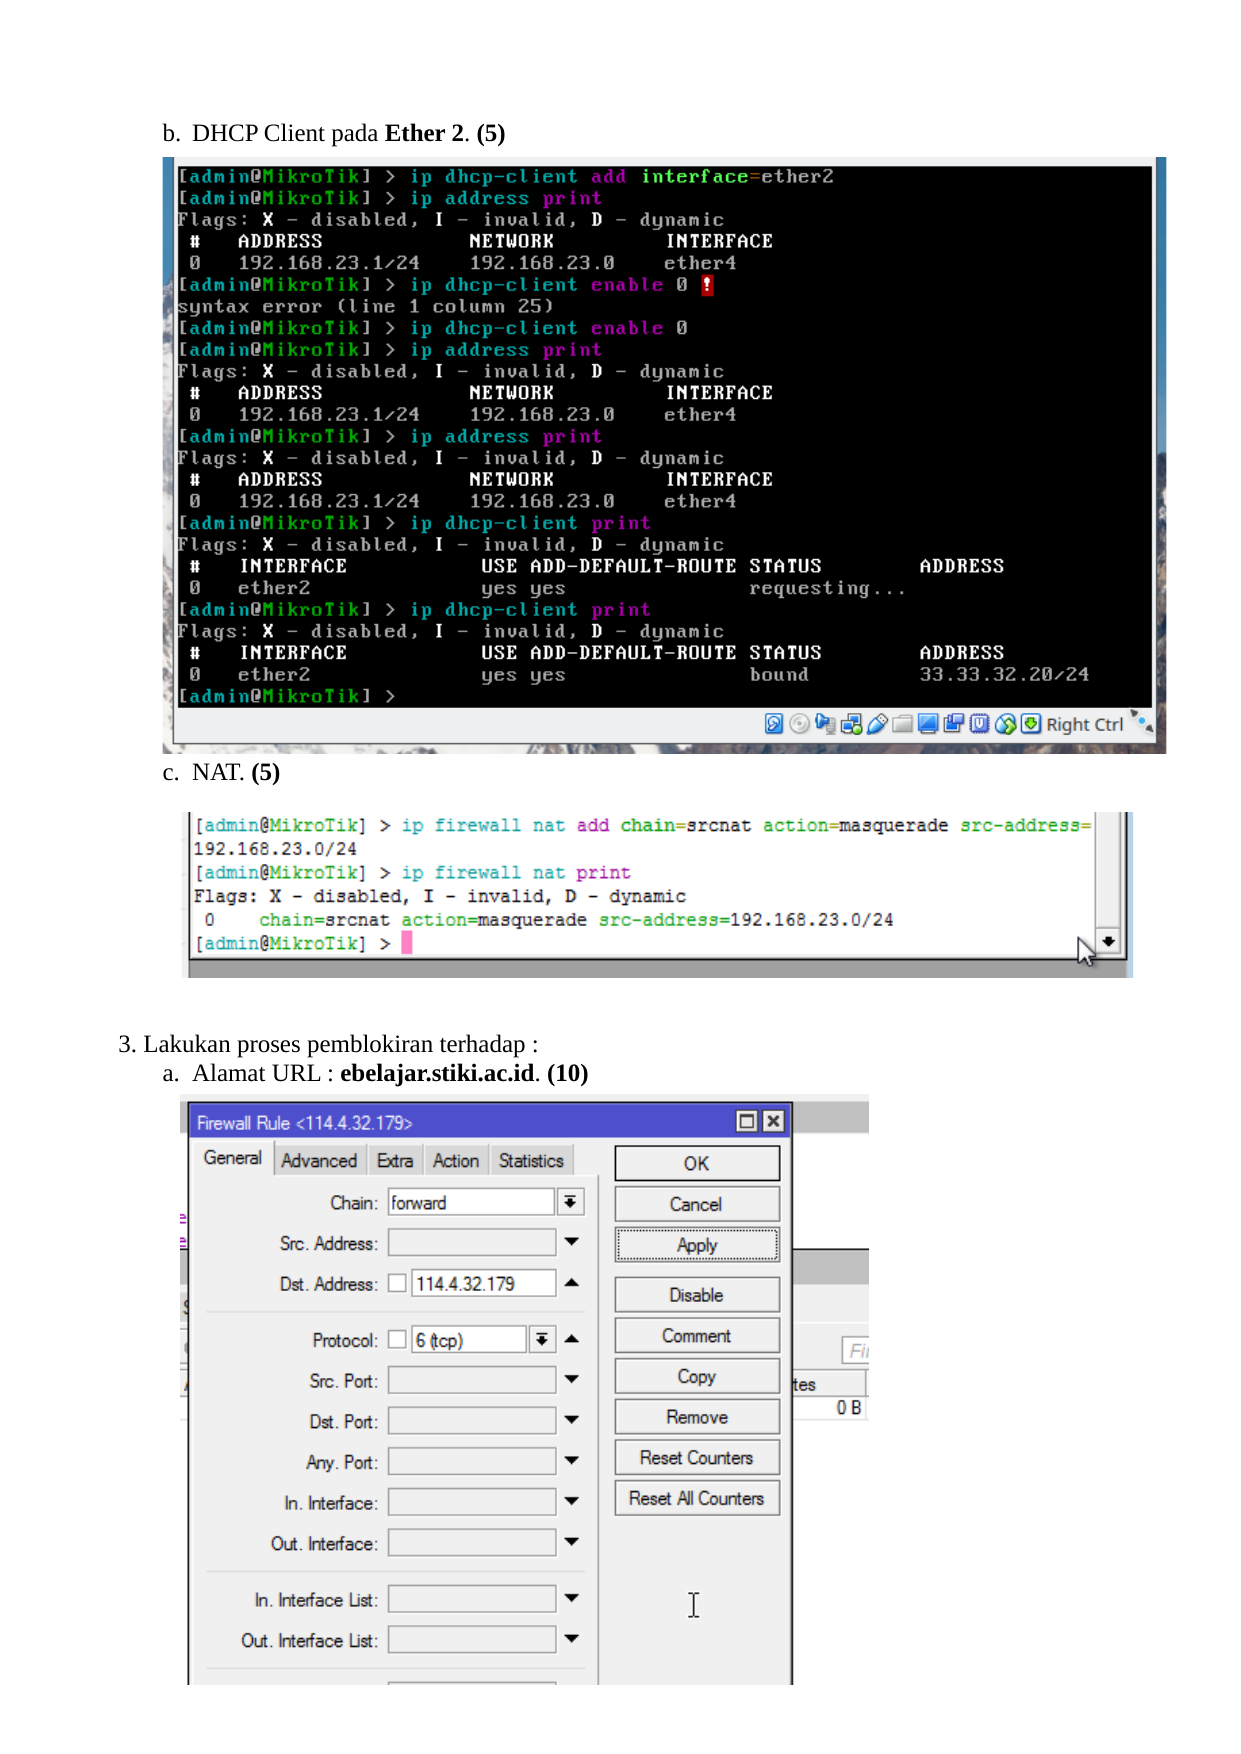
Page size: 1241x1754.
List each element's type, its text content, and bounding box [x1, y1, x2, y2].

list NAT. (5) [162, 754, 1122, 786]
list Alamat URL : ebelajar.stiki.ac.id. (10) [162, 1058, 1122, 1087]
picture [180, 1094, 869, 1685]
picture [162, 157, 1167, 754]
text 3. Lakukan proses pemblokiran terhadap : [118, 1029, 1122, 1058]
list [162, 151, 1122, 157]
picture [181, 812, 1134, 978]
list DHCP Client pada Ether 2. (5) [162, 118, 1122, 147]
